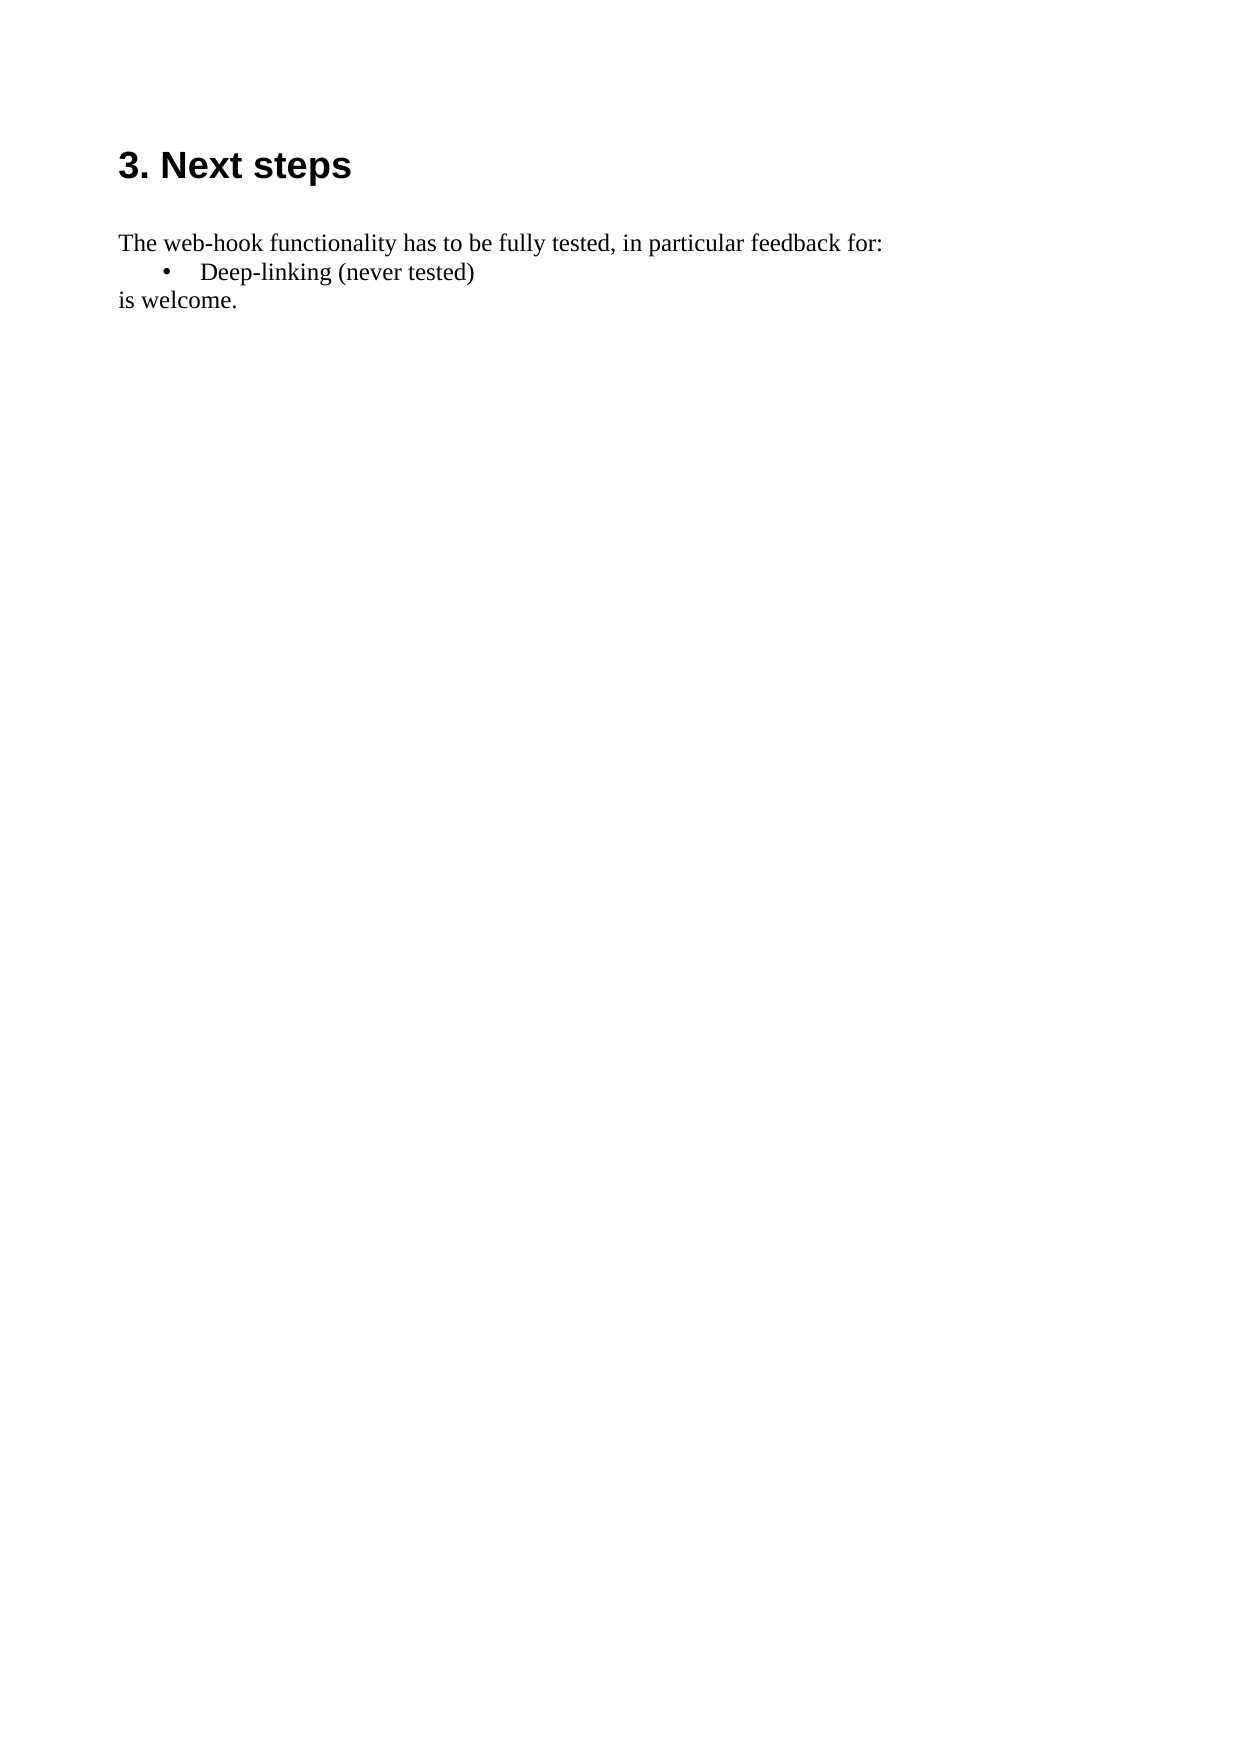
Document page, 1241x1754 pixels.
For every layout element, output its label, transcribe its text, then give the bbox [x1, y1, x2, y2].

subtitle 3. Next steps [118, 143, 1122, 187]
text is welcome. [118, 286, 1122, 314]
list Deep-linking (never tested) [162, 257, 1122, 286]
text The web-hook functionality has to be fully tested, in particular feedback for: [118, 228, 1122, 257]
